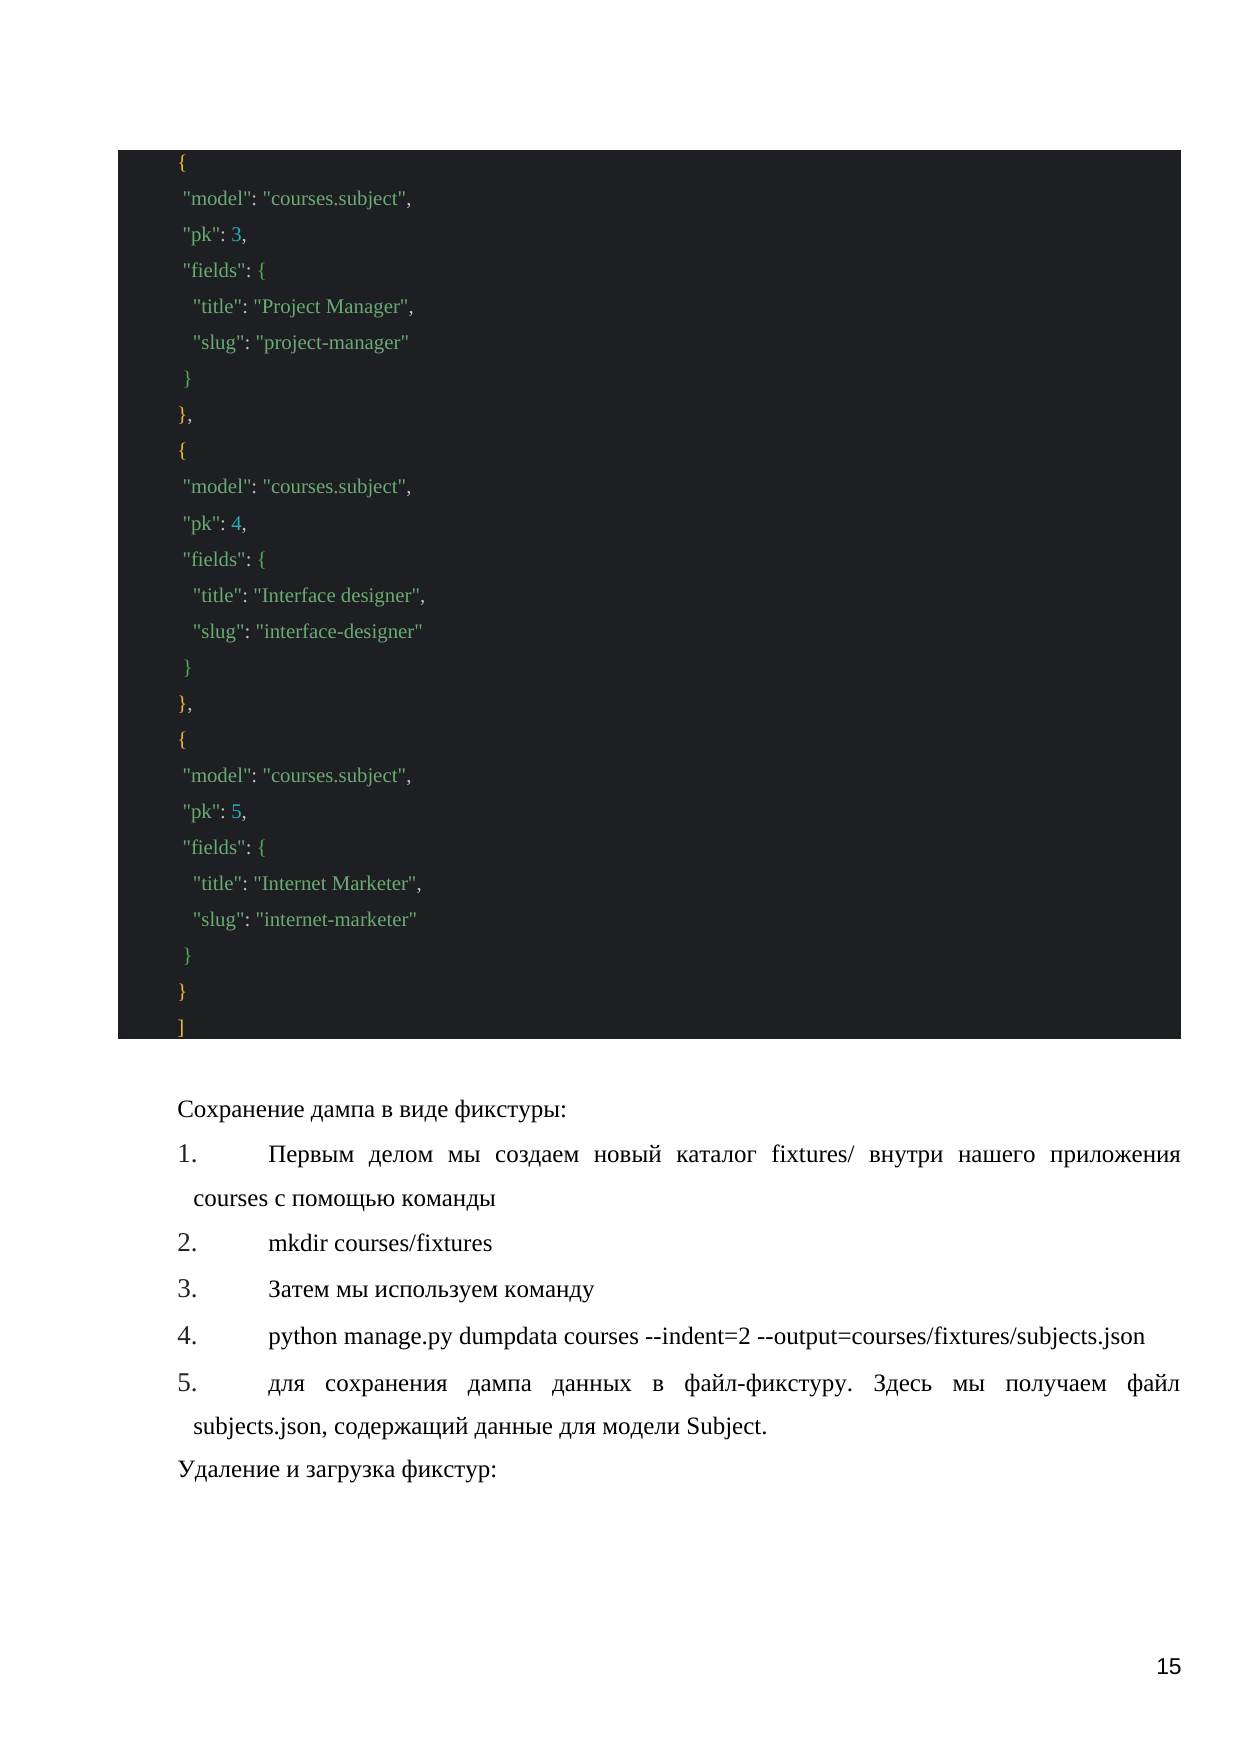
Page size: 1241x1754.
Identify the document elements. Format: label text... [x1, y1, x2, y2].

list Затем мы используем команду [177, 1273, 1181, 1304]
text }, [118, 691, 1181, 715]
text "slug": "project-manager" [118, 330, 1181, 354]
text Сохранение дампа в виде фикстуры: [118, 1094, 1181, 1123]
text "fields": { [118, 835, 1181, 859]
text { [118, 727, 1181, 751]
text } [118, 654, 1181, 679]
text "title": "Internet Marketer", [118, 871, 1181, 895]
text "slug": "interface-designer" [118, 618, 1181, 643]
text "pk": 5, [118, 799, 1181, 823]
text "title": "Project Manager", [118, 294, 1181, 318]
text "title": "Interface designer", [118, 582, 1181, 607]
text ] [118, 1015, 1181, 1039]
text Удаление и загрузка фикстур: [118, 1454, 1181, 1483]
list для сохранения дампа данных в файл-фикстуру. Здесь мы получаем файл subjects.json, содержащий данные для модели Subject. [177, 1366, 1181, 1440]
list python manage.py dumpdata courses --indent=2 --output=courses/fixtures/subjects.json [177, 1319, 1181, 1350]
text "slug": "internet-marketer" [118, 907, 1181, 931]
text { [118, 150, 1181, 174]
text "fields": { [118, 546, 1181, 571]
text "model": "courses.subject", [118, 474, 1181, 498]
list mkdir courses/fixtures [177, 1226, 1181, 1257]
text } [118, 943, 1181, 967]
text { [118, 438, 1181, 462]
list Первым делом мы создаем новый каталог fixtures/ внутри нашего приложения courses с помощью команды [177, 1137, 1181, 1212]
text }, [118, 402, 1181, 426]
text } [118, 979, 1181, 1003]
text "fields": { [118, 258, 1181, 282]
text "model": "courses.subject", [118, 763, 1181, 787]
text "model": "courses.subject", [118, 186, 1181, 210]
text "pk": 4, [118, 510, 1181, 534]
text "pk": 3, [118, 222, 1181, 246]
text } [118, 366, 1181, 390]
